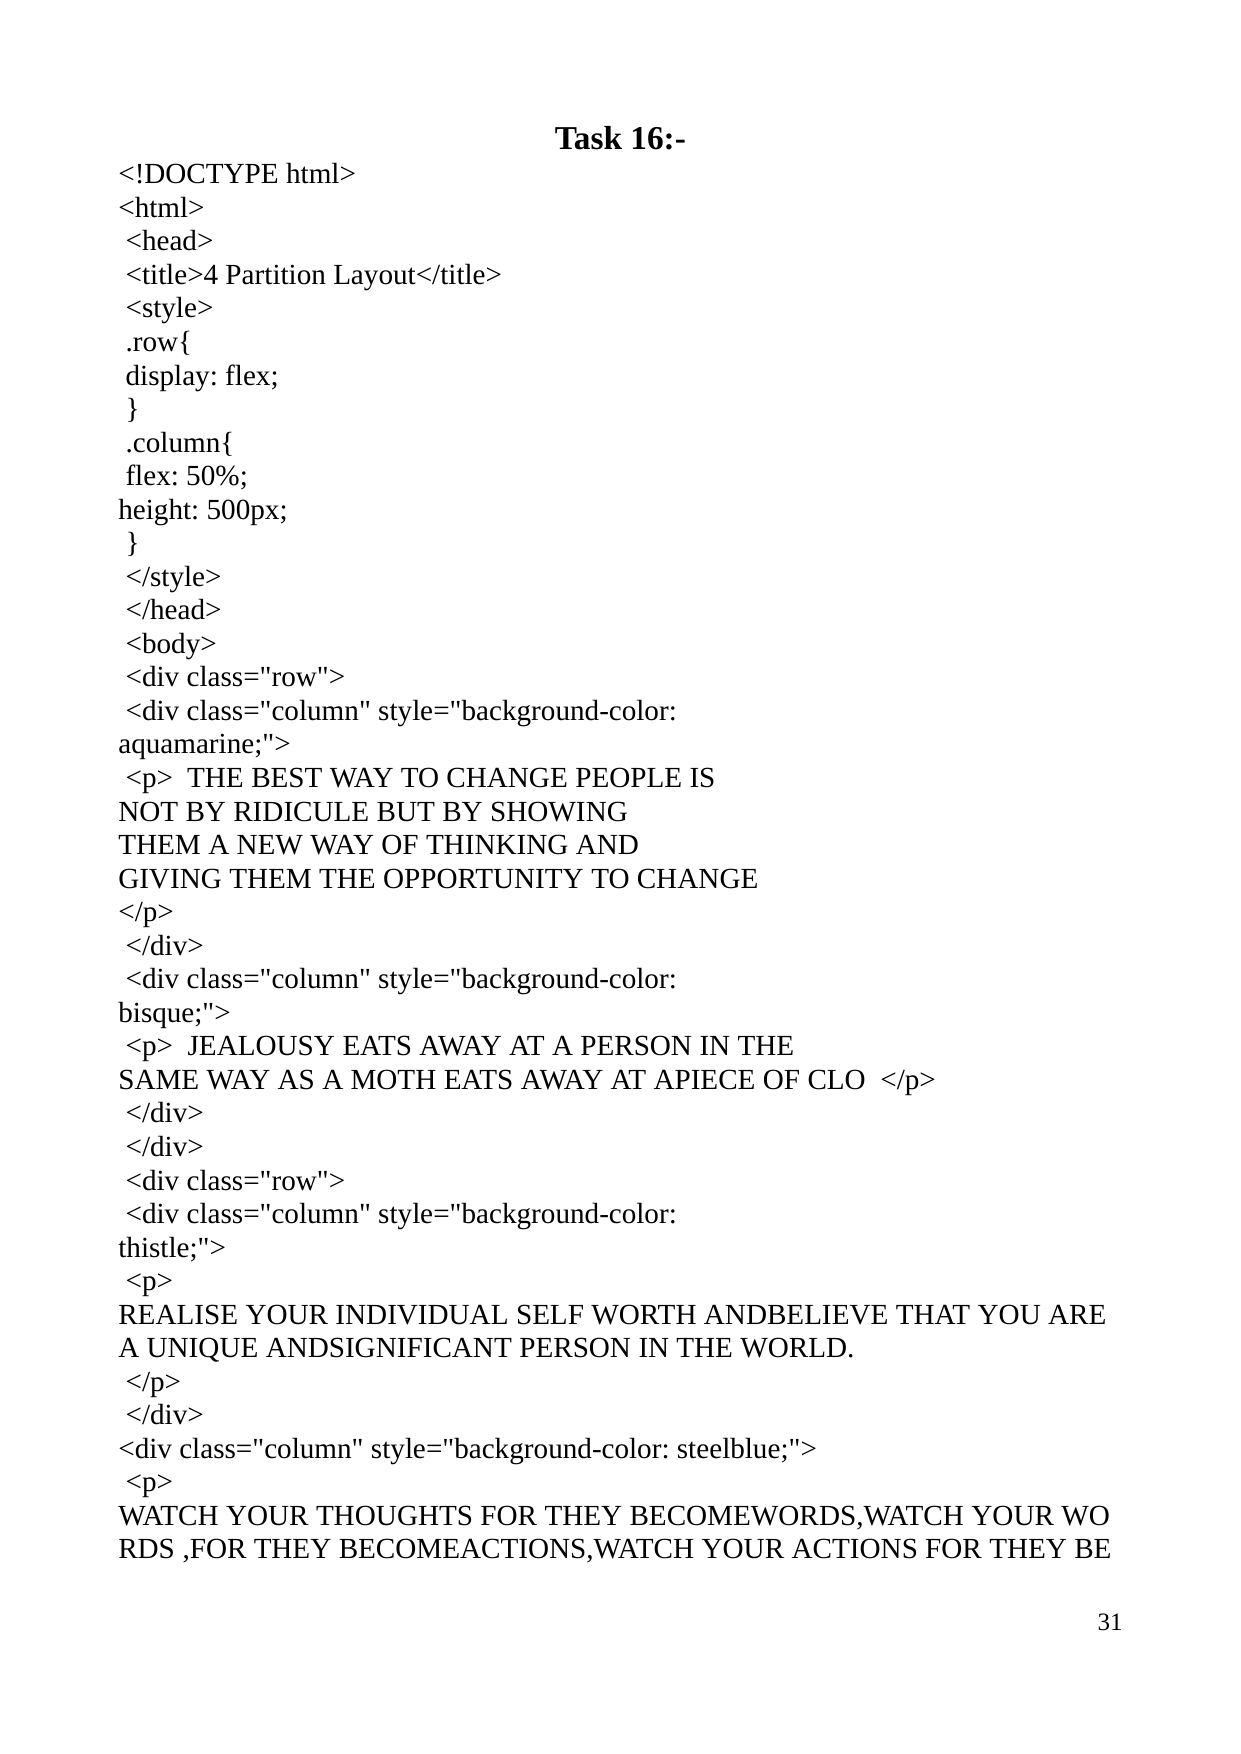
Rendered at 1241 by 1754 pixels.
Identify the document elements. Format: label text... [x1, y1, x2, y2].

text .column{ [118, 425, 1122, 458]
text <div class="row"> [118, 1163, 1122, 1196]
text flex: 50%; [118, 458, 1122, 492]
text <div class="column" style="background-color: steelblue;"> [118, 1431, 1122, 1464]
text </p> [118, 894, 1122, 928]
text <html> [118, 190, 1122, 223]
text </div> [118, 1129, 1122, 1163]
text </div> [118, 1397, 1122, 1431]
text NOT BY RIDICULE BUT BY SHOWING THEM A NEW WAY OF THINKING AND GIVING THEM THE OPPORTUNITY TO CHANGE [118, 794, 1122, 894]
text <!DOCTYPE html> [118, 156, 1122, 190]
text height: 500px; [118, 492, 1122, 525]
text display: flex; [118, 358, 1122, 391]
text aquamarine;"> [118, 727, 1122, 760]
text <p> WATCH YOUR THOUGHTS FOR THEY BECOMEWORDS,WATCH YOUR WORDS ,FOR THEY BECOMEACTIONS,WATCH YOUR ACTIONS FOR THEY BE [118, 1464, 1122, 1565]
text thistle;"> [118, 1230, 1122, 1263]
text } [118, 391, 1122, 425]
text <p> JEALOUSY EATS AWAY AT A PERSON IN THE SAME WAY AS A MOTH EATS AWAY AT APIECE OF CLO </p> [118, 1028, 1122, 1096]
text <head> [118, 223, 1122, 257]
text <p> THE BEST WAY TO CHANGE PEOPLE IS [118, 760, 1122, 794]
text Task 16:- [118, 118, 1122, 156]
text <body> [118, 626, 1122, 659]
text </style> [118, 559, 1122, 592]
text </div> [118, 928, 1122, 961]
text <p> REALISE YOUR INDIVIDUAL SELF WORTH ANDBELIEVE THAT YOU ARE A UNIQUE ANDSIGNIFICANT PERSON IN THE WORLD. [118, 1263, 1122, 1364]
text </div> [118, 1096, 1122, 1129]
text <div class="row"> [118, 659, 1122, 693]
text } [118, 525, 1122, 559]
text <title>4 Partition Layout</title> [118, 257, 1122, 291]
text </p> [118, 1364, 1122, 1397]
text bisque;"> [118, 995, 1122, 1028]
text </head> [118, 592, 1122, 626]
text <div class="column" style="background-color: [118, 1196, 1122, 1230]
text <style> [118, 291, 1122, 324]
text <div class="column" style="background-color: [118, 693, 1122, 727]
text .row{ [118, 324, 1122, 358]
text <div class="column" style="background-color: [118, 961, 1122, 995]
